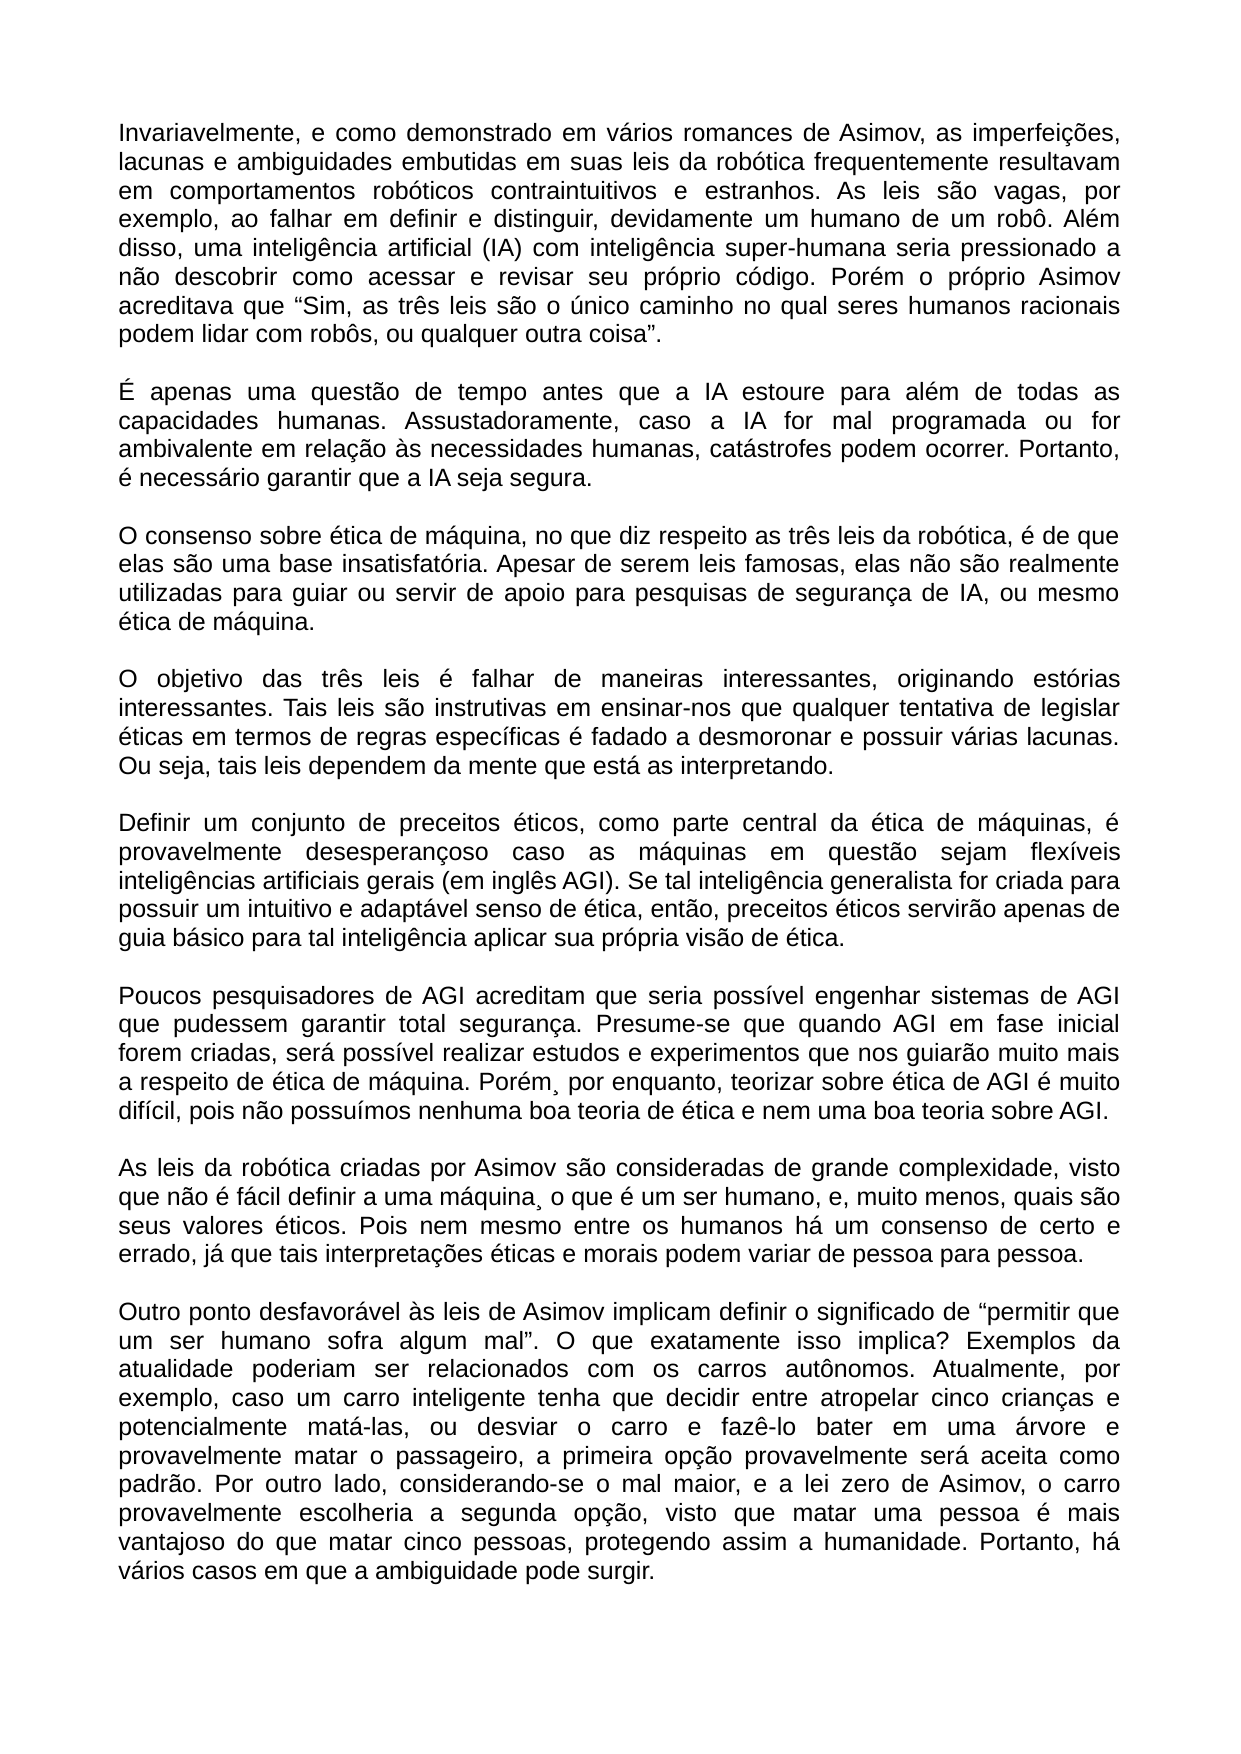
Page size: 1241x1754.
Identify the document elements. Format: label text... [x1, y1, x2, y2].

text O objetivo das três leis é falhar de maneiras interessantes, originando estórias interessantes. Tais leis são instrutivas em ensinar-nos que qualquer tentativa de legislar éticas em termos de regras específicas é fadado a desmoronar e possuir várias lacunas. Ou seja, tais leis dependem da mente que está as interpretando. [118, 664, 1122, 779]
text Definir um conjunto de preceitos éticos, como parte central da ética de máquinas, é provavelmente desesperançoso caso as máquinas em questão sejam flexíveis inteligências artificiais gerais (em inglês AGI). Se tal inteligência generalista for criada para possuir um intuitivo e adaptável senso de ética, então, preceitos éticos servirão apenas de guia básico para tal inteligência aplicar sua própria visão de ética. [118, 808, 1122, 952]
text As leis da robótica criadas por Asimov são consideradas de grande complexidade, visto que não é fácil definir a uma máquina¸ o que é um ser humano, e, muito menos, quais são seus valores éticos. Pois nem mesmo entre os humanos há um consenso de certo e errado, já que tais interpretações éticas e morais podem variar de pessoa para pessoa. [118, 1153, 1122, 1268]
text Outro ponto desfavorável às leis de Asimov implicam definir o significado de “permitir que um ser humano sofra algum mal”. O que exatamente isso implica? Exemplos da atualidade poderiam ser relacionados com os carros autônomos. Atualmente, por exemplo, caso um carro inteligente tenha que decidir entre atropelar cinco crianças e potencialmente matá-las, ou desviar o carro e fazê-lo bater em uma árvore e provavelmente matar o passageiro, a primeira opção provavelmente será aceita como padrão. Por outro lado, considerando-se o mal maior, e a lei zero de Asimov, o carro provavelmente escolheria a segunda opção, visto que matar uma pessoa é mais vantajoso do que matar cinco pessoas, protegendo assim a humanidade. Portanto, há vários casos em que a ambiguidade pode surgir. [118, 1297, 1122, 1584]
text O consenso sobre ética de máquina, no que diz respeito as três leis da robótica, é de que elas são uma base insatisfatória. Apesar de serem leis famosas, elas não são realmente utilizadas para guiar ou servir de apoio para pesquisas de segurança de IA, ou mesmo ética de máquina. [118, 521, 1122, 636]
text Poucos pesquisadores de AGI acreditam que seria possível engenhar sistemas de AGI que pudessem garantir total segurança. Presume-se que quando AGI em fase inicial forem criadas, será possível realizar estudos e experimentos que nos guiarão muito mais a respeito de ética de máquina. Porém¸ por enquanto, teorizar sobre ética de AGI é muito difícil, pois não possuímos nenhuma boa teoria de ética e nem uma boa teoria sobre AGI. [118, 981, 1122, 1124]
text Invariavelmente, e como demonstrado em vários romances de Asimov, as imperfeições, lacunas e ambiguidades embutidas em suas leis da robótica frequentemente resultavam em comportamentos robóticos contraintuitivos e estranhos. As leis são vagas, por exemplo, ao falhar em definir e distinguir, devidamente um humano de um robô. Além disso, uma inteligência artificial (IA) com inteligência super-humana seria pressionado a não descobrir como acessar e revisar seu próprio código. Porém o próprio Asimov acreditava que “Sim, as três leis são o único caminho no qual seres humanos racionais podem lidar com robôs, ou qualquer outra coisa”. [118, 118, 1122, 348]
text É apenas uma questão de tempo antes que a IA estoure para além de todas as capacidades humanas. Assustadoramente, caso a IA for mal programada ou for ambivalente em relação às necessidades humanas, catástrofes podem ocorrer. Portanto, é necessário garantir que a IA seja segura. [118, 377, 1122, 492]
